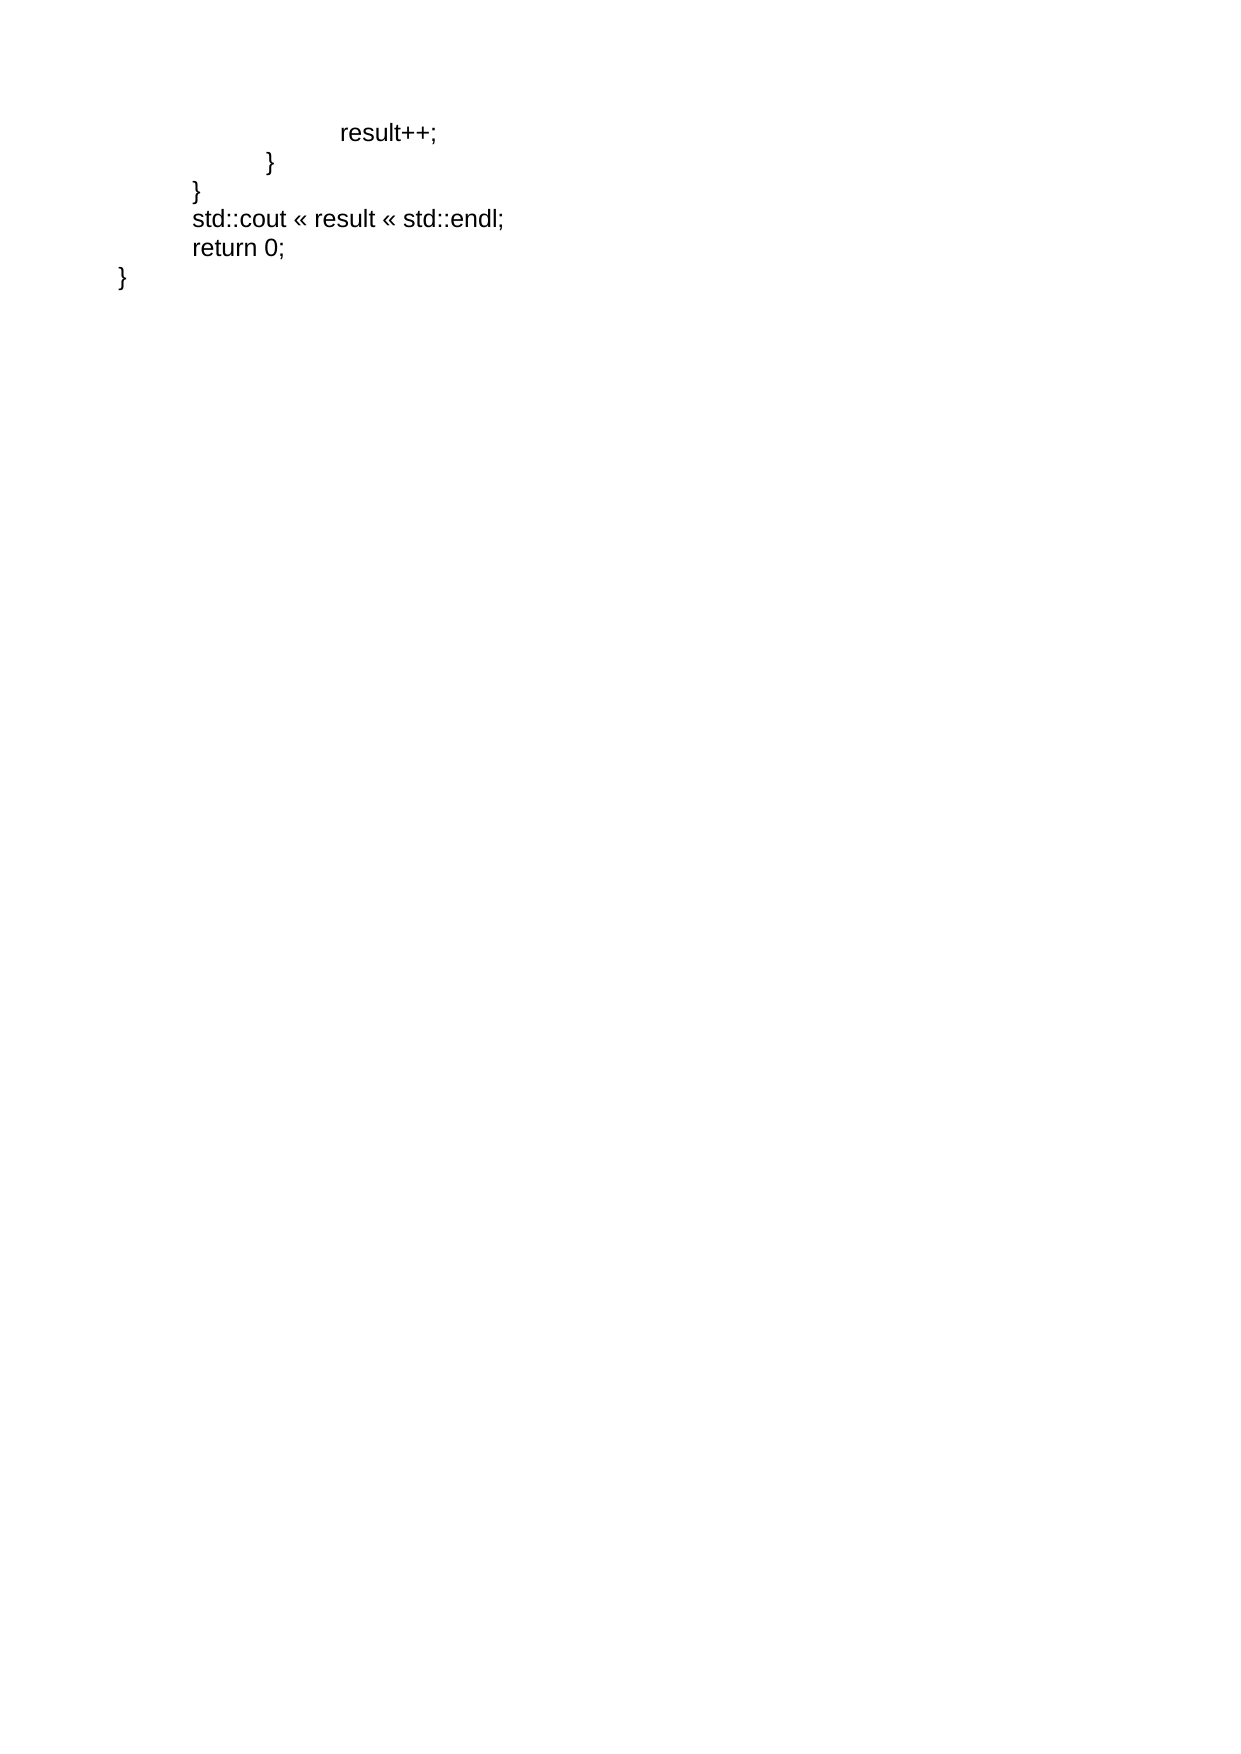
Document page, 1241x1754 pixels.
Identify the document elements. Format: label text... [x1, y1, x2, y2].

text return 0; [118, 233, 1122, 262]
text } [118, 262, 1122, 291]
text result++; [118, 118, 1122, 147]
text } [118, 147, 1122, 176]
text std::cout « result « std::endl; [118, 204, 1122, 233]
text } [118, 176, 1122, 204]
